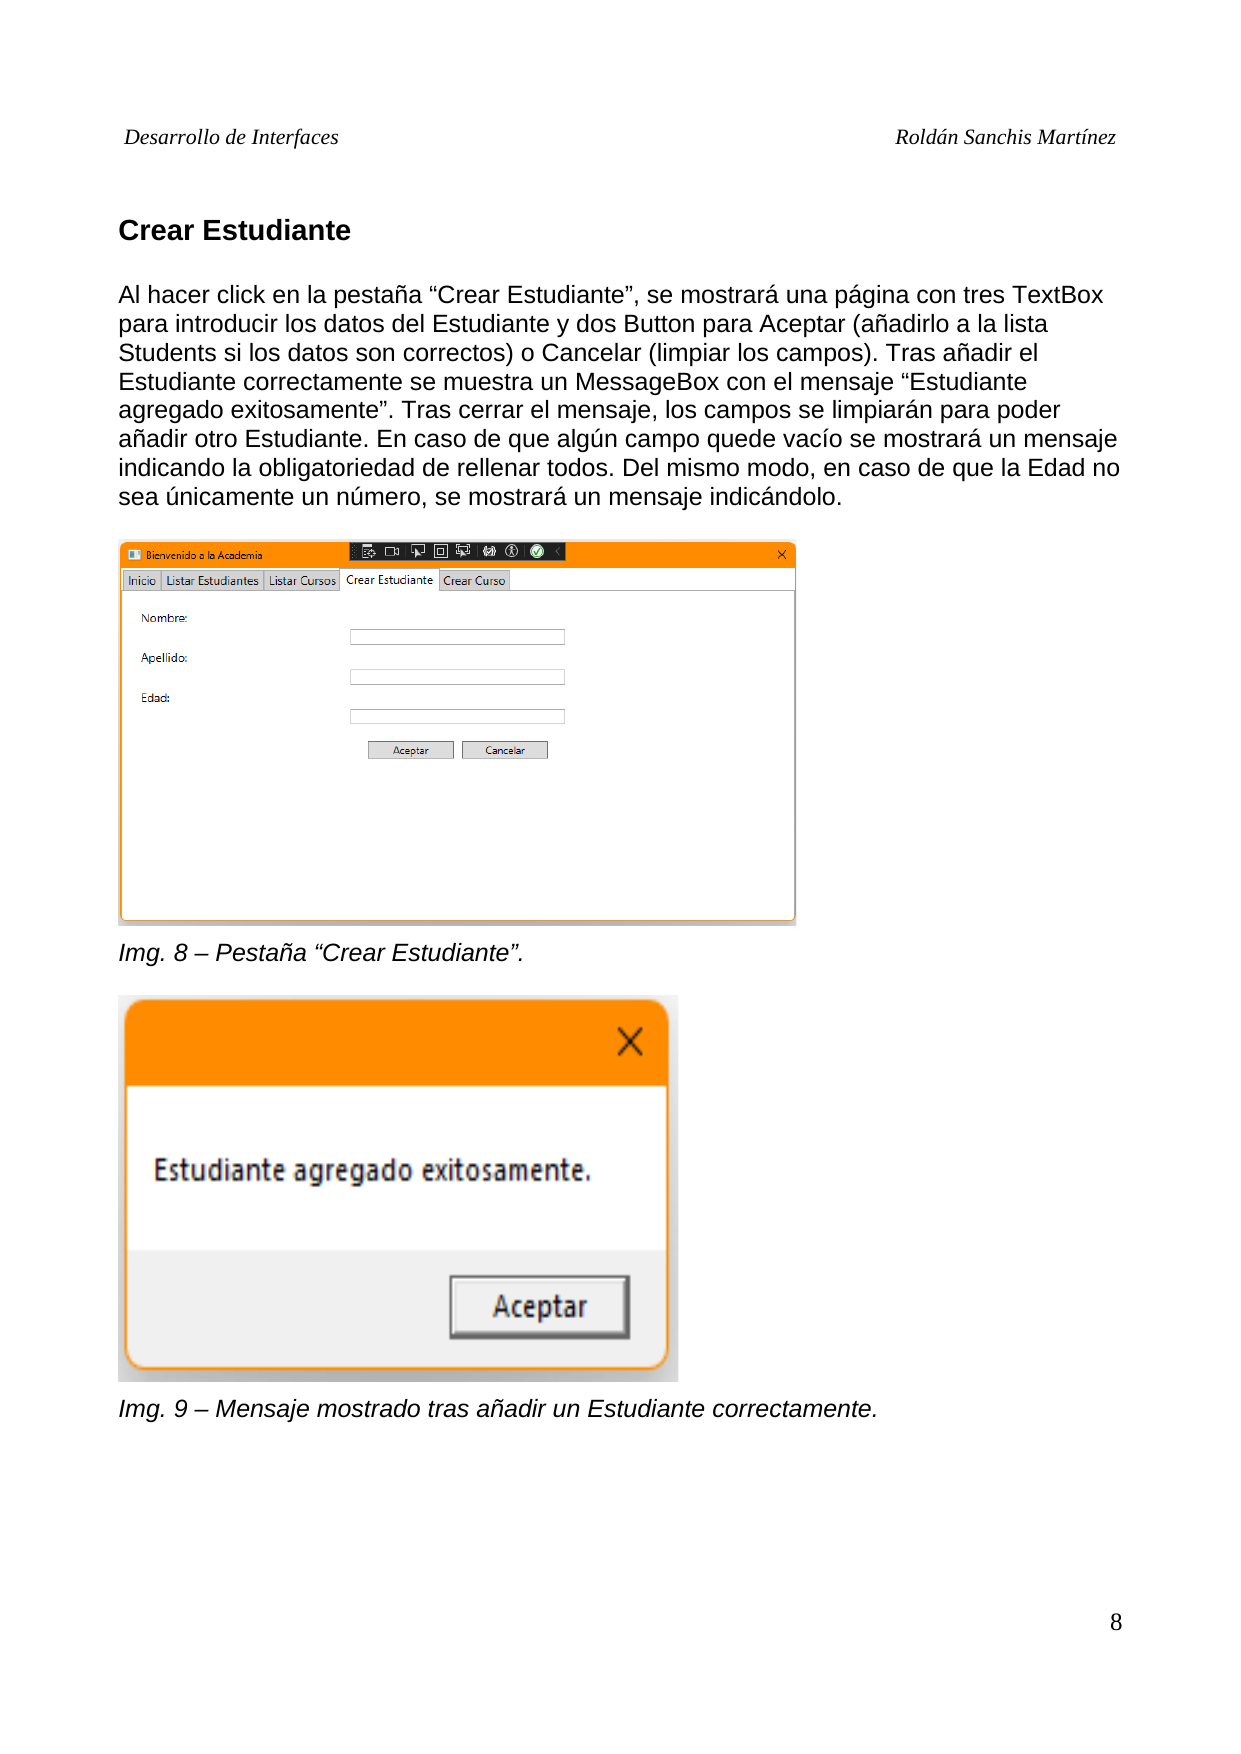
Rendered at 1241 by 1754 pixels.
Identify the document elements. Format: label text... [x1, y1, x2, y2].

text Crear Estudiante [118, 213, 1122, 247]
picture [118, 995, 679, 1382]
text Img. 8 – Pestaña “Crear Estudiante”. [118, 938, 1122, 966]
text Al hacer click en la pestaña “Crear Estudiante”, se mostrará una página con tres TextBox para introducir los datos del Estudiante y dos Button para Aceptar (añadirlo a la lista Students si los datos son correctos) o Cancelar (limpiar los campos). Tras añadir el Estudiante correctamente se muestra un MessageBox con el mensaje “Estudiante agregado exitosamente”. Tras cerrar el mensaje, los campos se limpiarán para poder añadir otro Estudiante. En caso de que algún campo quede vacío se mostrará un mensaje indicando la obligatoriedad de rellenar todos. Del mismo modo, en caso de que la Edad no sea únicamente un número, se mostrará un mensaje indicándolo. [118, 280, 1122, 938]
picture [118, 539, 797, 926]
text Img. 9 – Mensaje mostrado tras añadir un Estudiante correctamente. [118, 1394, 1122, 1451]
